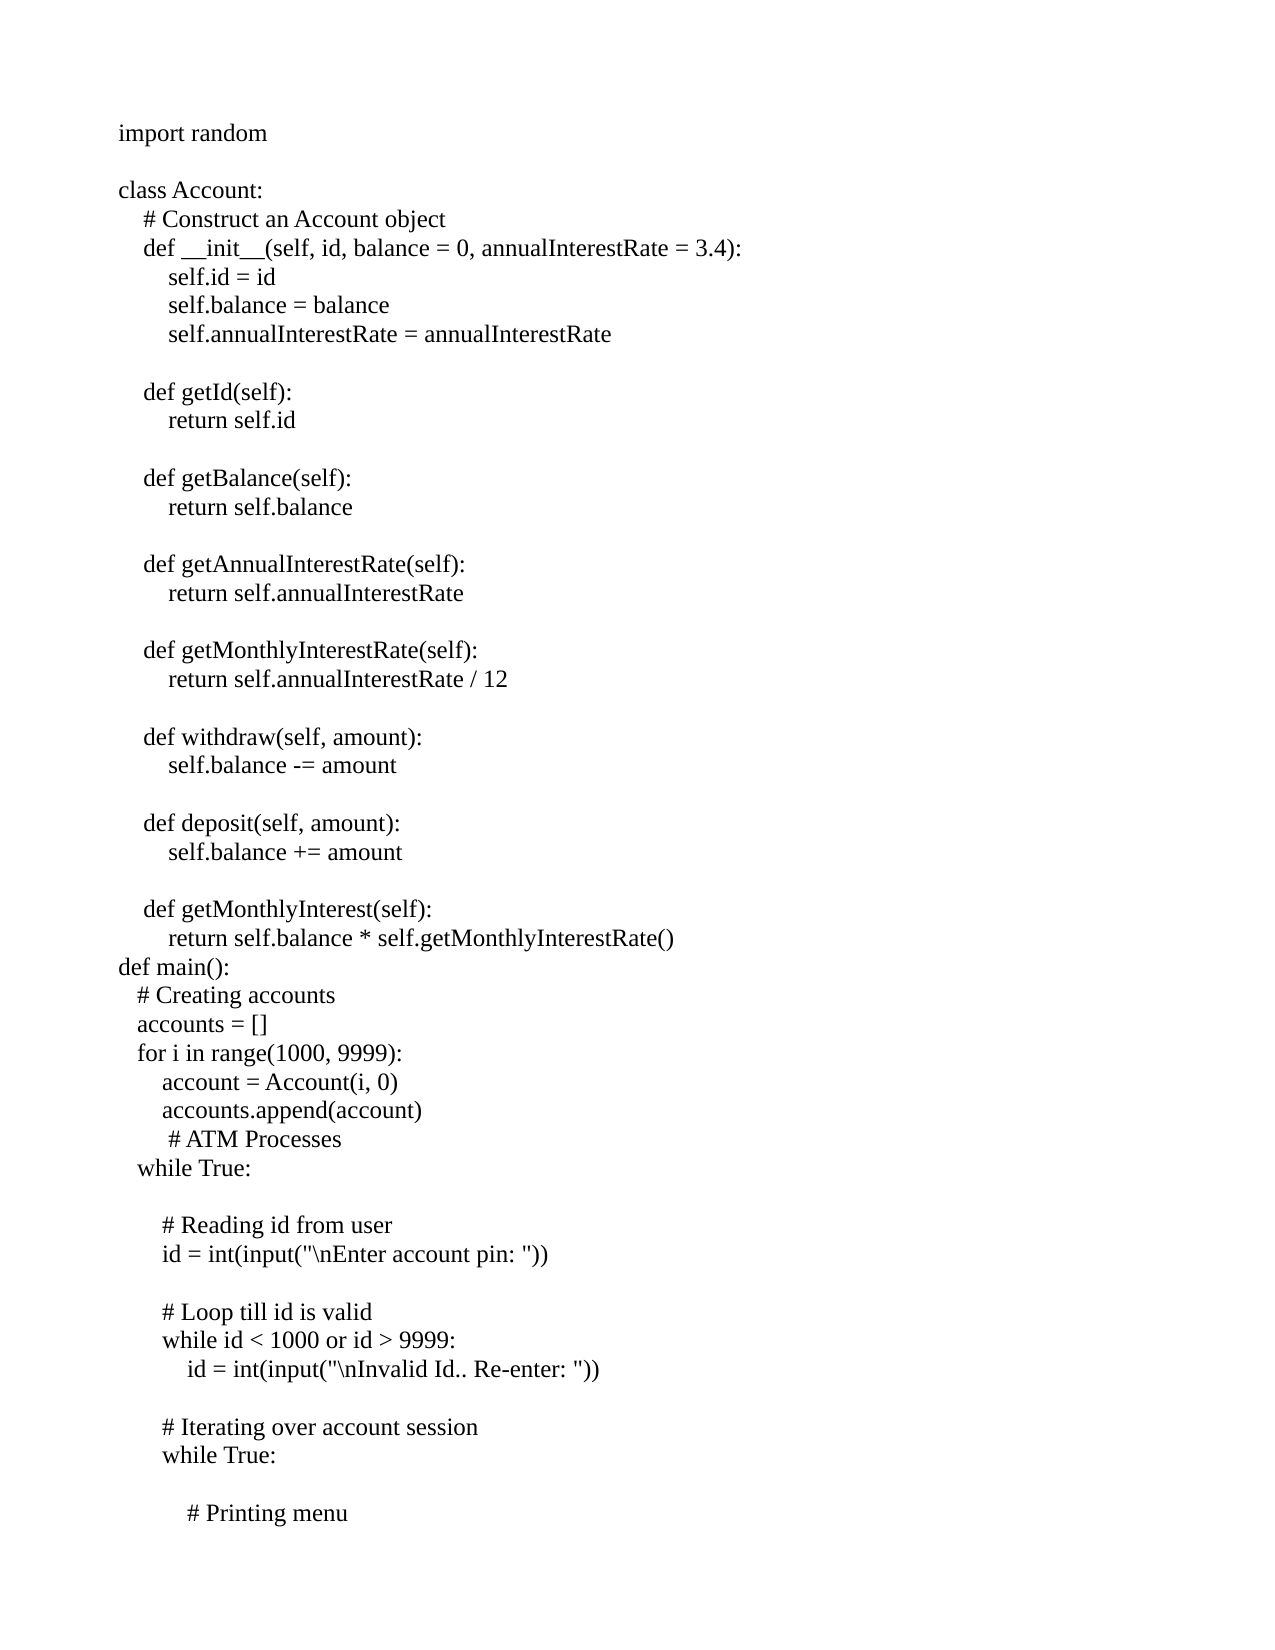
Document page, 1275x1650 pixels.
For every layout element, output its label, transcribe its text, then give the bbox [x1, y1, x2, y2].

text accounts = [] [118, 1009, 1157, 1038]
text # Loop till id is valid [118, 1297, 1157, 1326]
text self.id = id [118, 262, 1157, 291]
text id = int(input("\nInvalid Id.. Re-enter: ")) [118, 1354, 1157, 1383]
text return self.balance * self.getMonthlyInterestRate() [118, 923, 1157, 952]
text def getMonthlyInterest(self): [118, 894, 1157, 923]
text return self.annualInterestRate [118, 578, 1157, 607]
text # Construct an Account object [118, 204, 1157, 233]
text def __init__(self, id, balance = 0, annualInterestRate = 3.4): [118, 233, 1157, 262]
text while id < 1000 or id > 9999: [118, 1326, 1157, 1354]
text import random [118, 118, 1157, 147]
text return self.annualInterestRate / 12 [118, 664, 1157, 693]
text def deposit(self, amount): [118, 808, 1157, 837]
text while True: [118, 1441, 1157, 1469]
text self.balance -= amount [118, 751, 1157, 779]
text def getBalance(self): [118, 463, 1157, 492]
text # Reading id from user [118, 1211, 1157, 1239]
text while True: [118, 1153, 1157, 1182]
text def main(): [118, 952, 1157, 981]
text return self.id [118, 406, 1157, 434]
text account = Account(i, 0) [118, 1067, 1157, 1096]
text for i in range(1000, 9999): [118, 1038, 1157, 1067]
text return self.balance [118, 492, 1157, 521]
text # Printing menu [118, 1498, 1157, 1527]
text self.balance += amount [118, 837, 1157, 866]
text # ATM Processes [118, 1124, 1157, 1153]
text accounts.append(account) [118, 1096, 1157, 1124]
text def getAnnualInterestRate(self): [118, 549, 1157, 578]
text self.annualInterestRate = annualInterestRate [118, 319, 1157, 348]
text # Iterating over account session [118, 1412, 1157, 1441]
text # Creating accounts [118, 981, 1157, 1009]
text def getId(self): [118, 377, 1157, 406]
text class Account: [118, 176, 1157, 204]
text id = int(input("\nEnter account pin: ")) [118, 1239, 1157, 1268]
text self.balance = balance [118, 291, 1157, 319]
text def getMonthlyInterestRate(self): [118, 636, 1157, 664]
text def withdraw(self, amount): [118, 722, 1157, 751]
